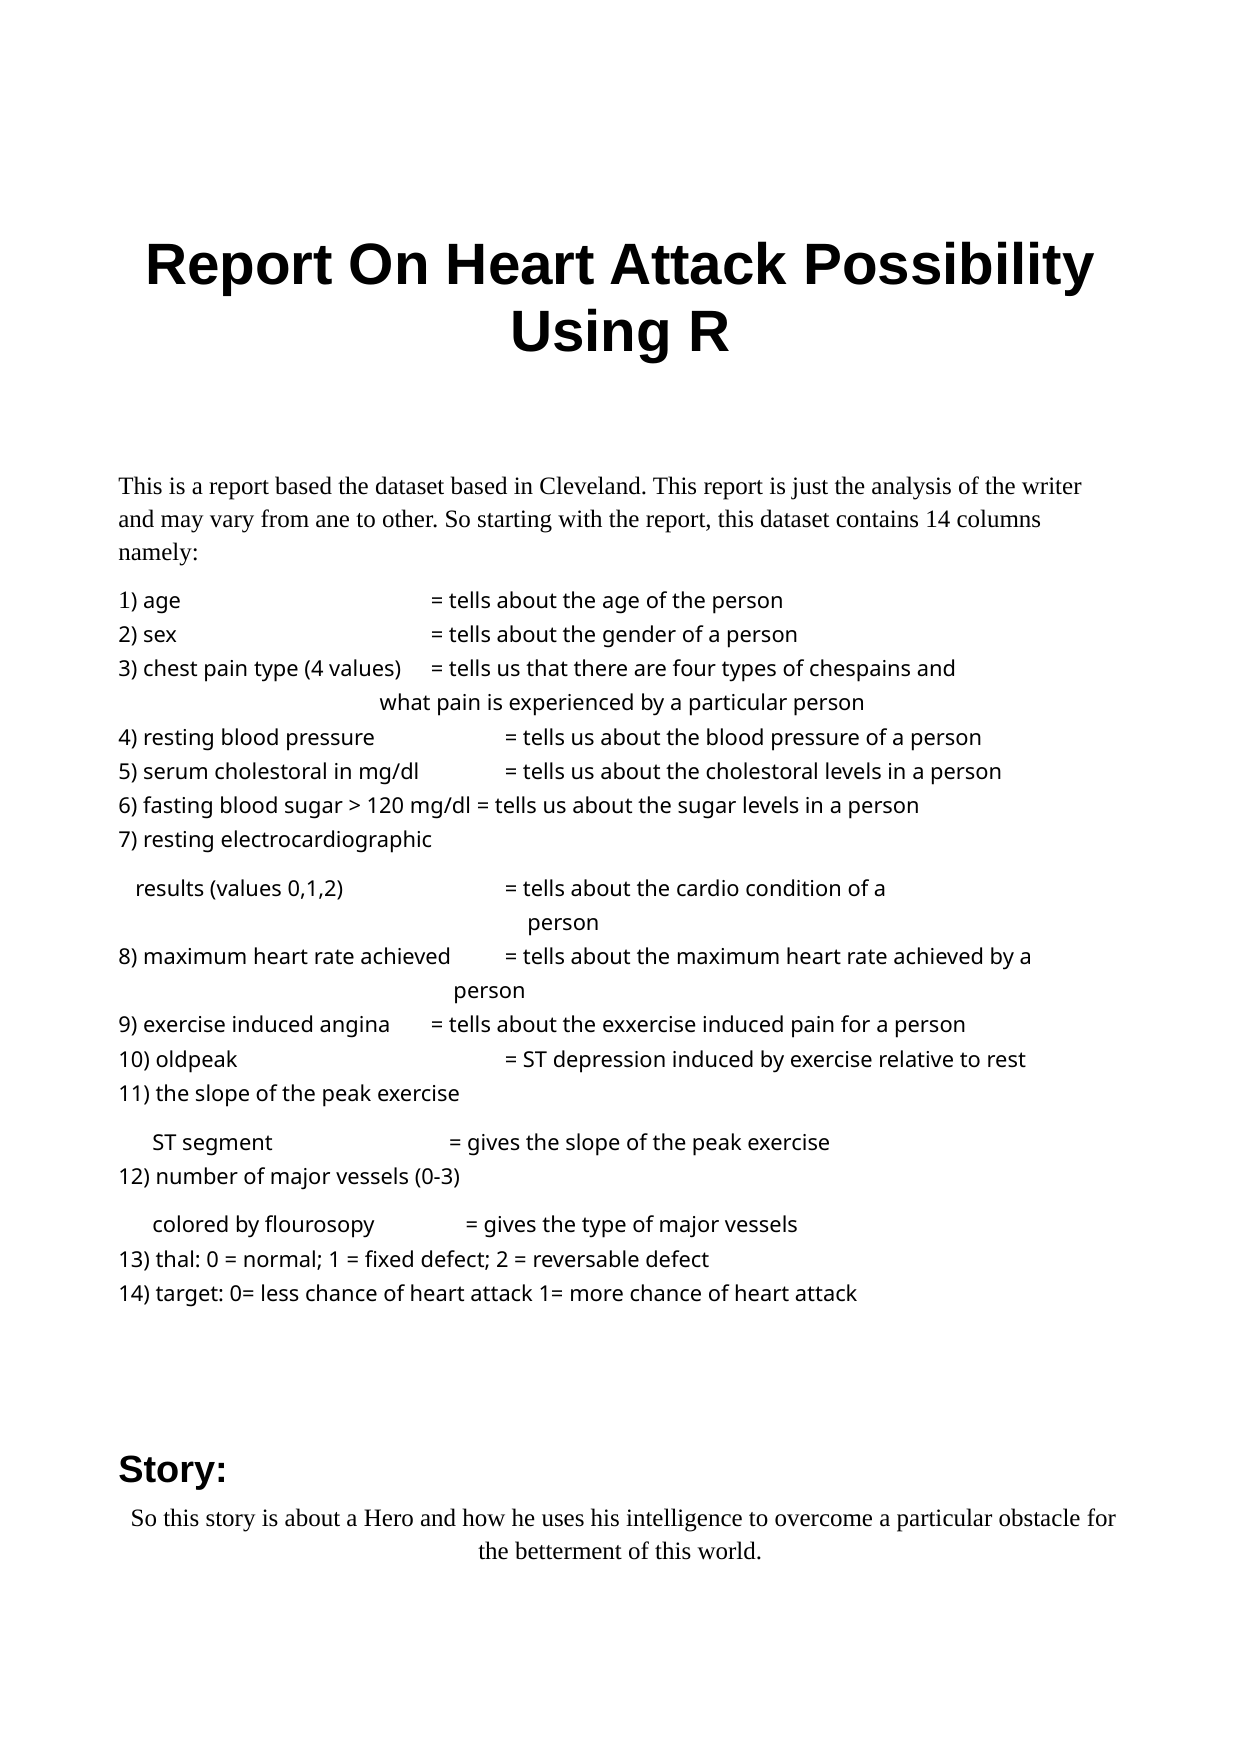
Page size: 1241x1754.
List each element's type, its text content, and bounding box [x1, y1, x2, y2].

text results (values 0,1,2) = tells about the cardio condition of a person 8) maximum heart rate achieved = tells about the maximum heart rate achieved by a person 9) exercise induced angina = tells about the exxercise induced pain for a person 10) oldpeak = ST depression induced by exercise relative to rest 11) the slope of the peak exercise [118, 873, 1122, 1108]
text ST segment = gives the slope of the peak exercise 12) number of major vessels (0-3) [118, 1127, 1122, 1191]
title Report On Heart Attack Possibility Using R [118, 229, 1122, 363]
text So this story is about a Hero and how he uses his intelligence to overcome a particular obstacle for the betterment of this world. [118, 1503, 1122, 1565]
subtitle Story: [118, 1447, 1122, 1490]
text This is a report based the dataset based in Cleveland. This report is just the analysis of the writer and may vary from ane to other. So starting with the report, this dataset contains 14 columns namely: [118, 471, 1122, 566]
text 1) age = tells about the age of the person 2) sex = tells about the gender of a person 3) chest pain type (4 values) = tells us that there are four types of chespains and what pain is experienced by a particular person 4) resting blood pressure = tells us about the blood pressure of a person 5) serum cholestoral in mg/dl = tells us about the cholestoral levels in a person 6) fasting blood sugar > 120 mg/dl = tells us about the sugar levels in a person 7) resting electrocardiographic [118, 585, 1122, 854]
text colored by flourosopy = gives the type of major vessels 13) thal: 0 = normal; 1 = fixed defect; 2 = reversable defect 14) target: 0= less chance of heart attack 1= more chance of heart attack [118, 1209, 1122, 1308]
